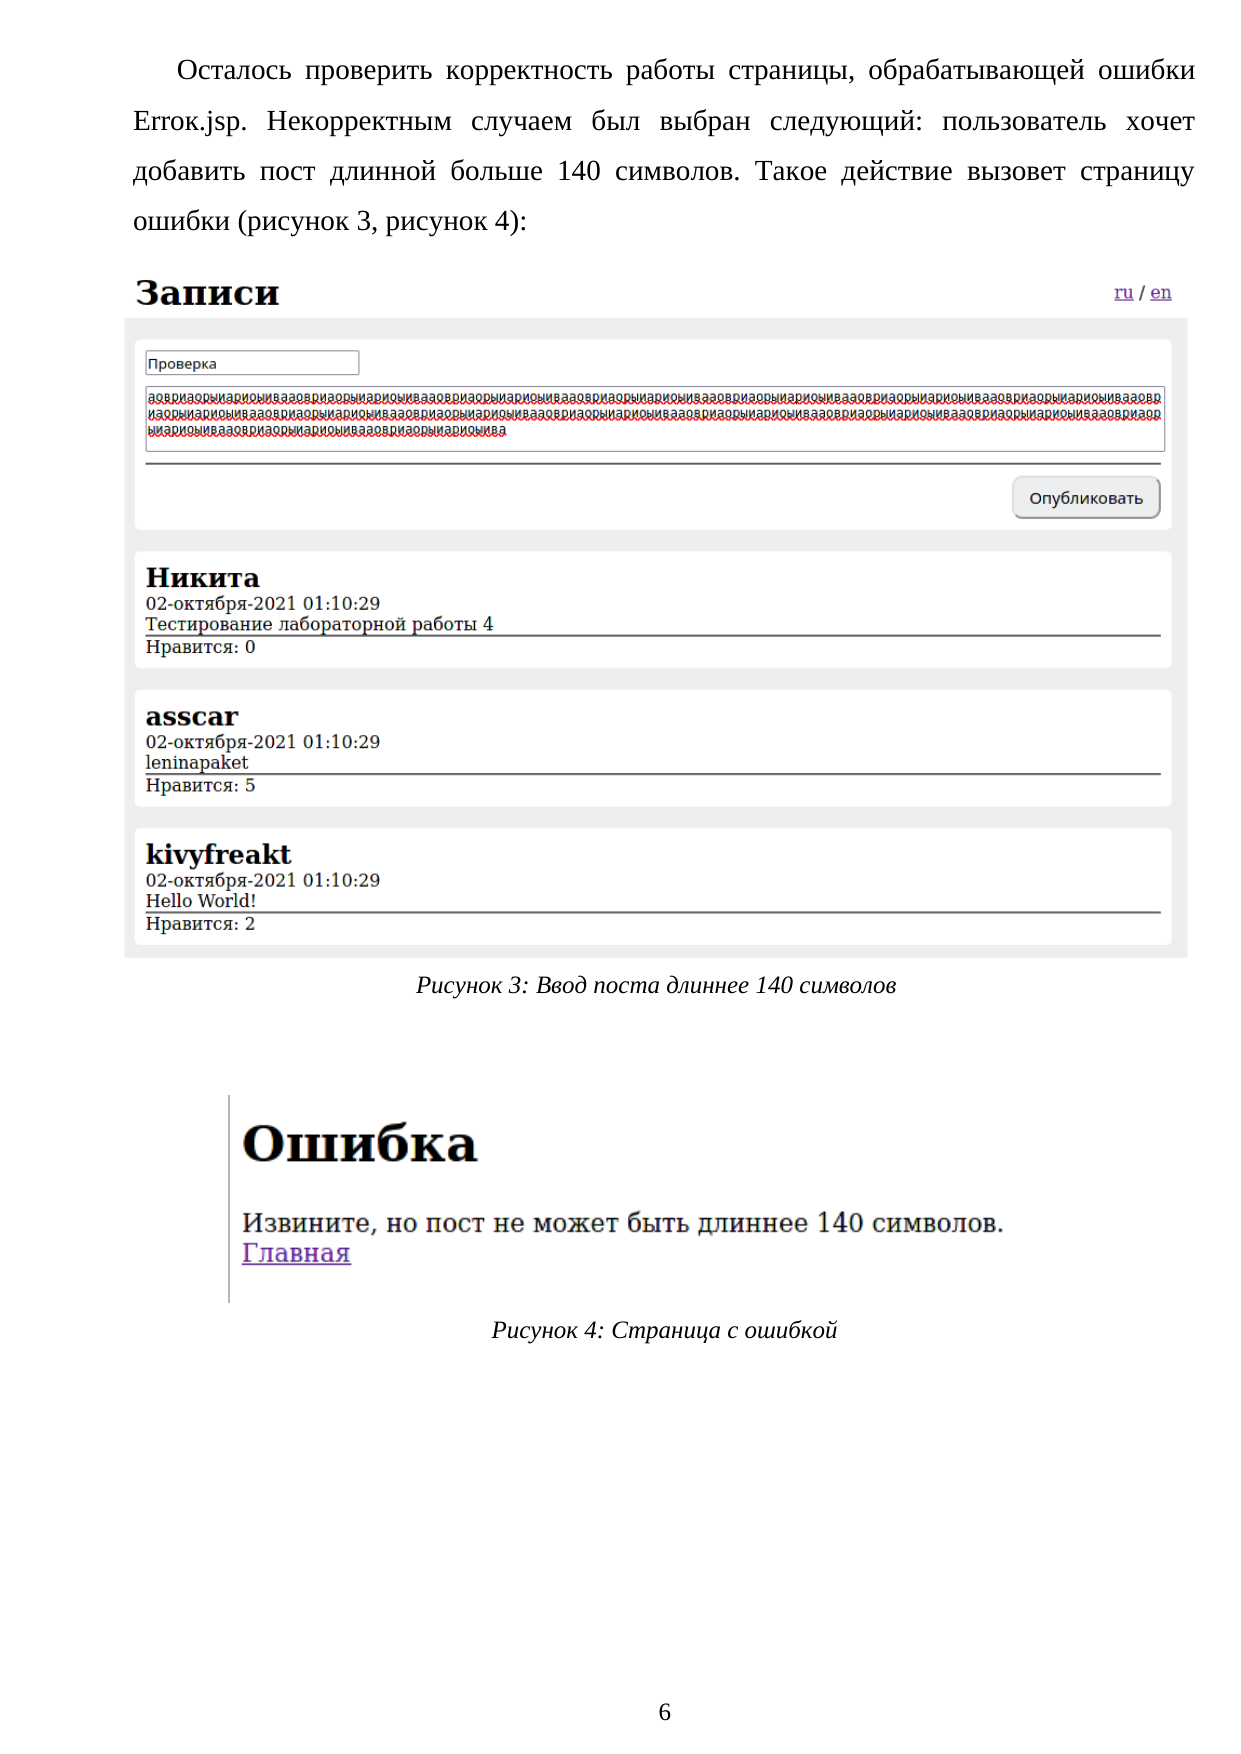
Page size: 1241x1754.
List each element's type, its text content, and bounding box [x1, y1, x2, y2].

picture [228, 1095, 1101, 1303]
text Осталось проверить корректность работы страницы, обрабатывающей ошибки Erroк.jsp. Некорректным случаем был выбран следующий: пользователь хочет добавить пост длинной больше 140 символов. Такое действие вызовет страницу ошибки (рисунок 3, рисунок 4): [133, 52, 1196, 237]
text Рисунок 4: Страница с ошибкой [229, 1303, 1100, 1344]
picture [124, 266, 1188, 958]
text Рисунок 3: Ввод поста длиннее 140 символов [124, 958, 1188, 999]
